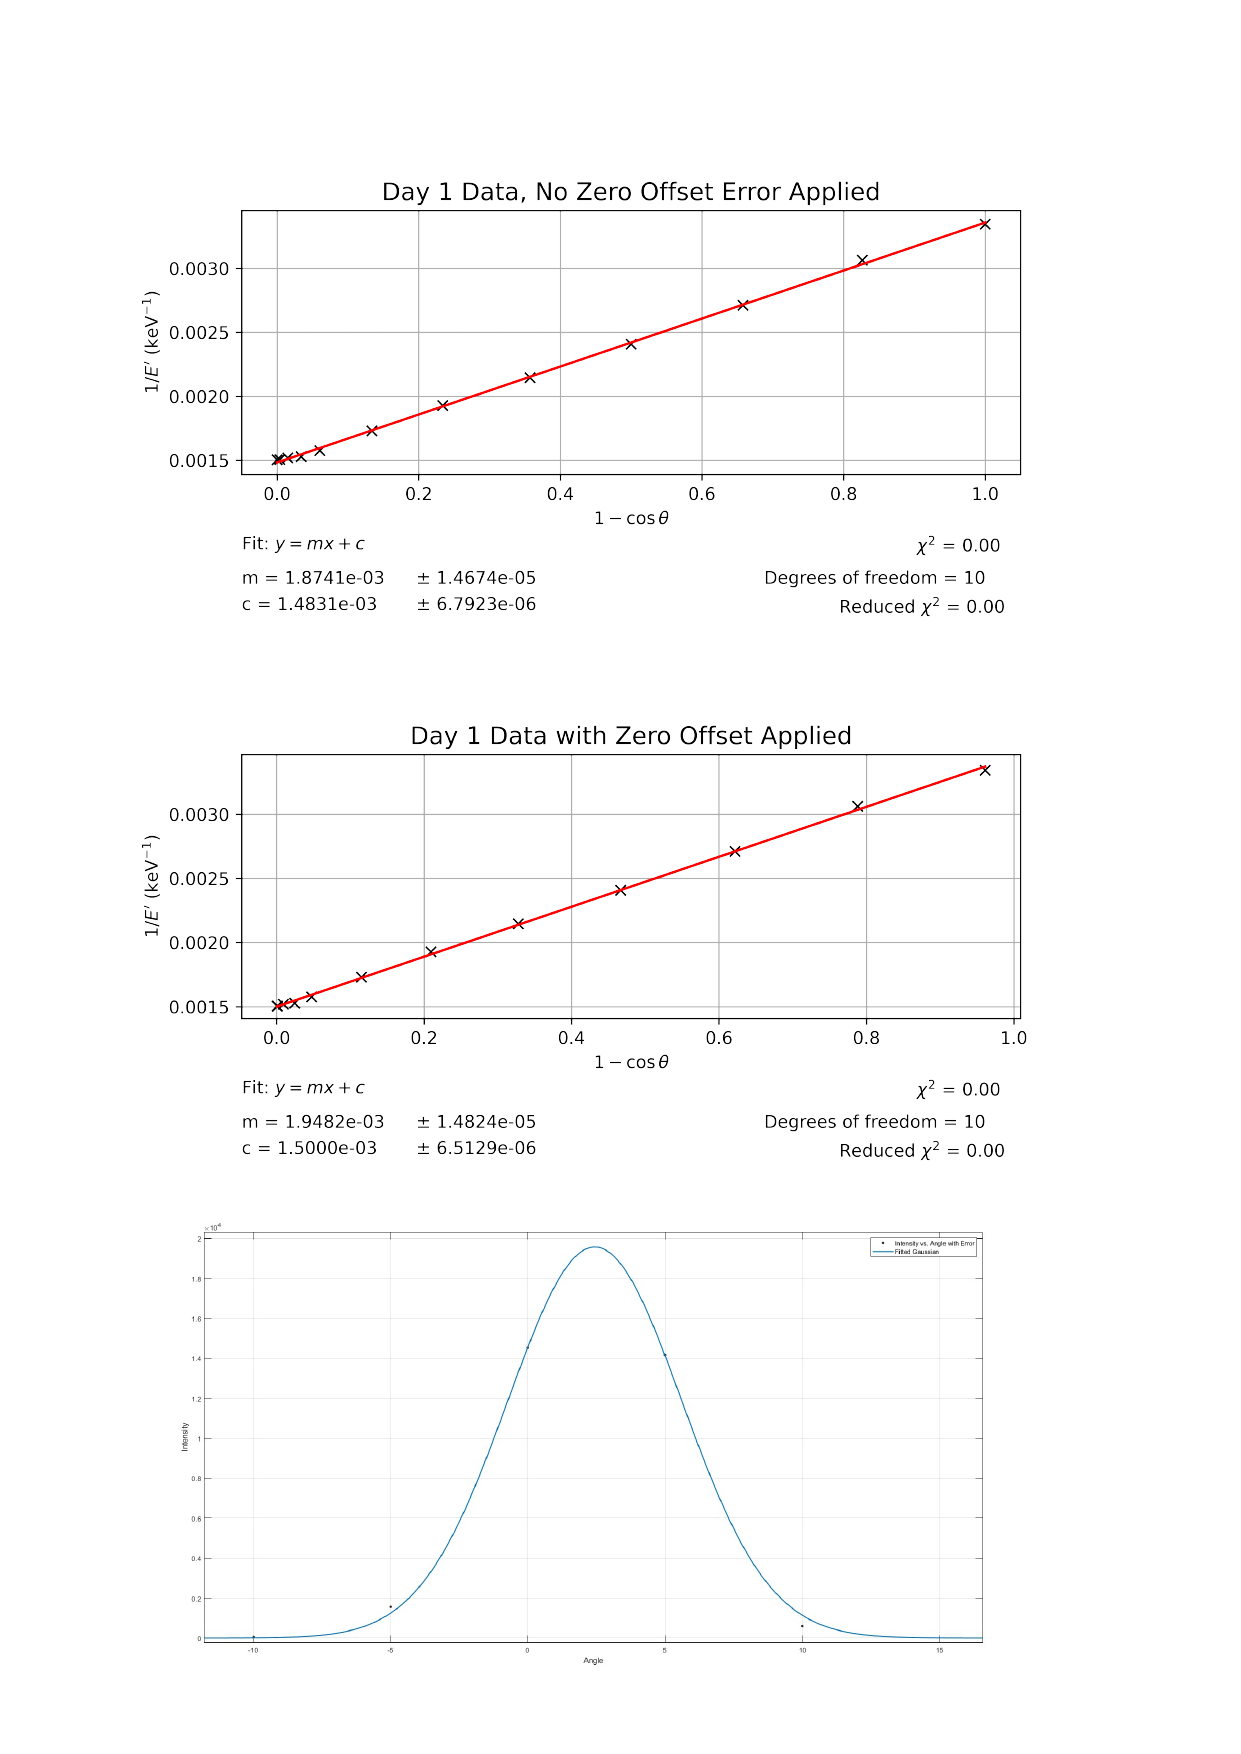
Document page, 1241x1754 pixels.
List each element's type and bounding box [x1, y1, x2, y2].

picture [73, 120, 1121, 1698]
